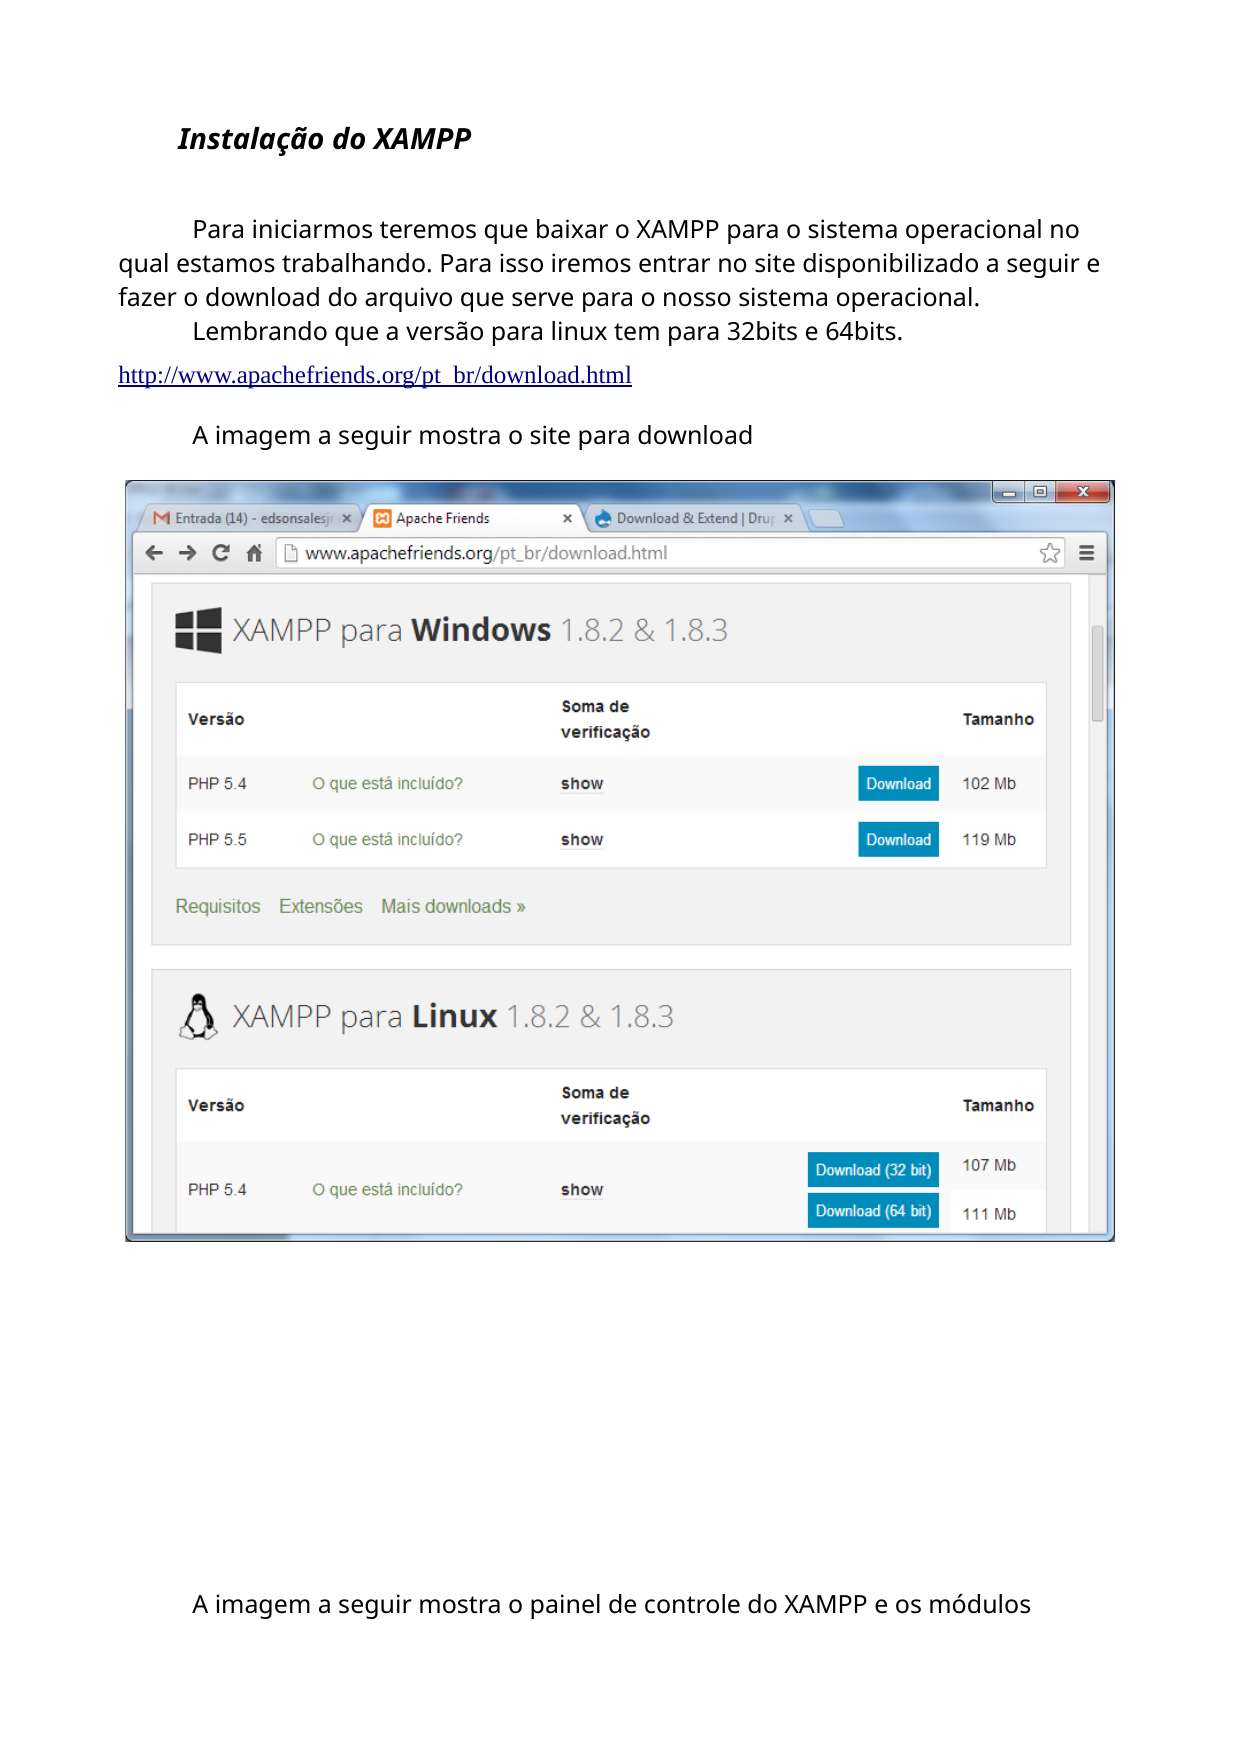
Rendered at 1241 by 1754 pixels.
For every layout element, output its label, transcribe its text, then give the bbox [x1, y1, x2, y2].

text http://www.apachefriends.org/pt_br/download.html [118, 360, 1122, 389]
picture [125, 480, 1115, 1242]
text A imagem a seguir mostra o site para download [118, 418, 1122, 452]
text A imagem a seguir mostra o painel de controle do XAMPP e os módulos [118, 1587, 1122, 1621]
subtitle Instalação do XAMPP [118, 118, 1122, 158]
text Para iniciarmos teremos que baixar o XAMPP para o sistema operacional no qual estamos trabalhando. Para isso iremos entrar no site disponibilizado a seguir e fazer o download do arquivo que serve para o nosso sistema operacional. Lembrando que a versão para linux tem para 32bits e 64bits. [118, 212, 1122, 348]
